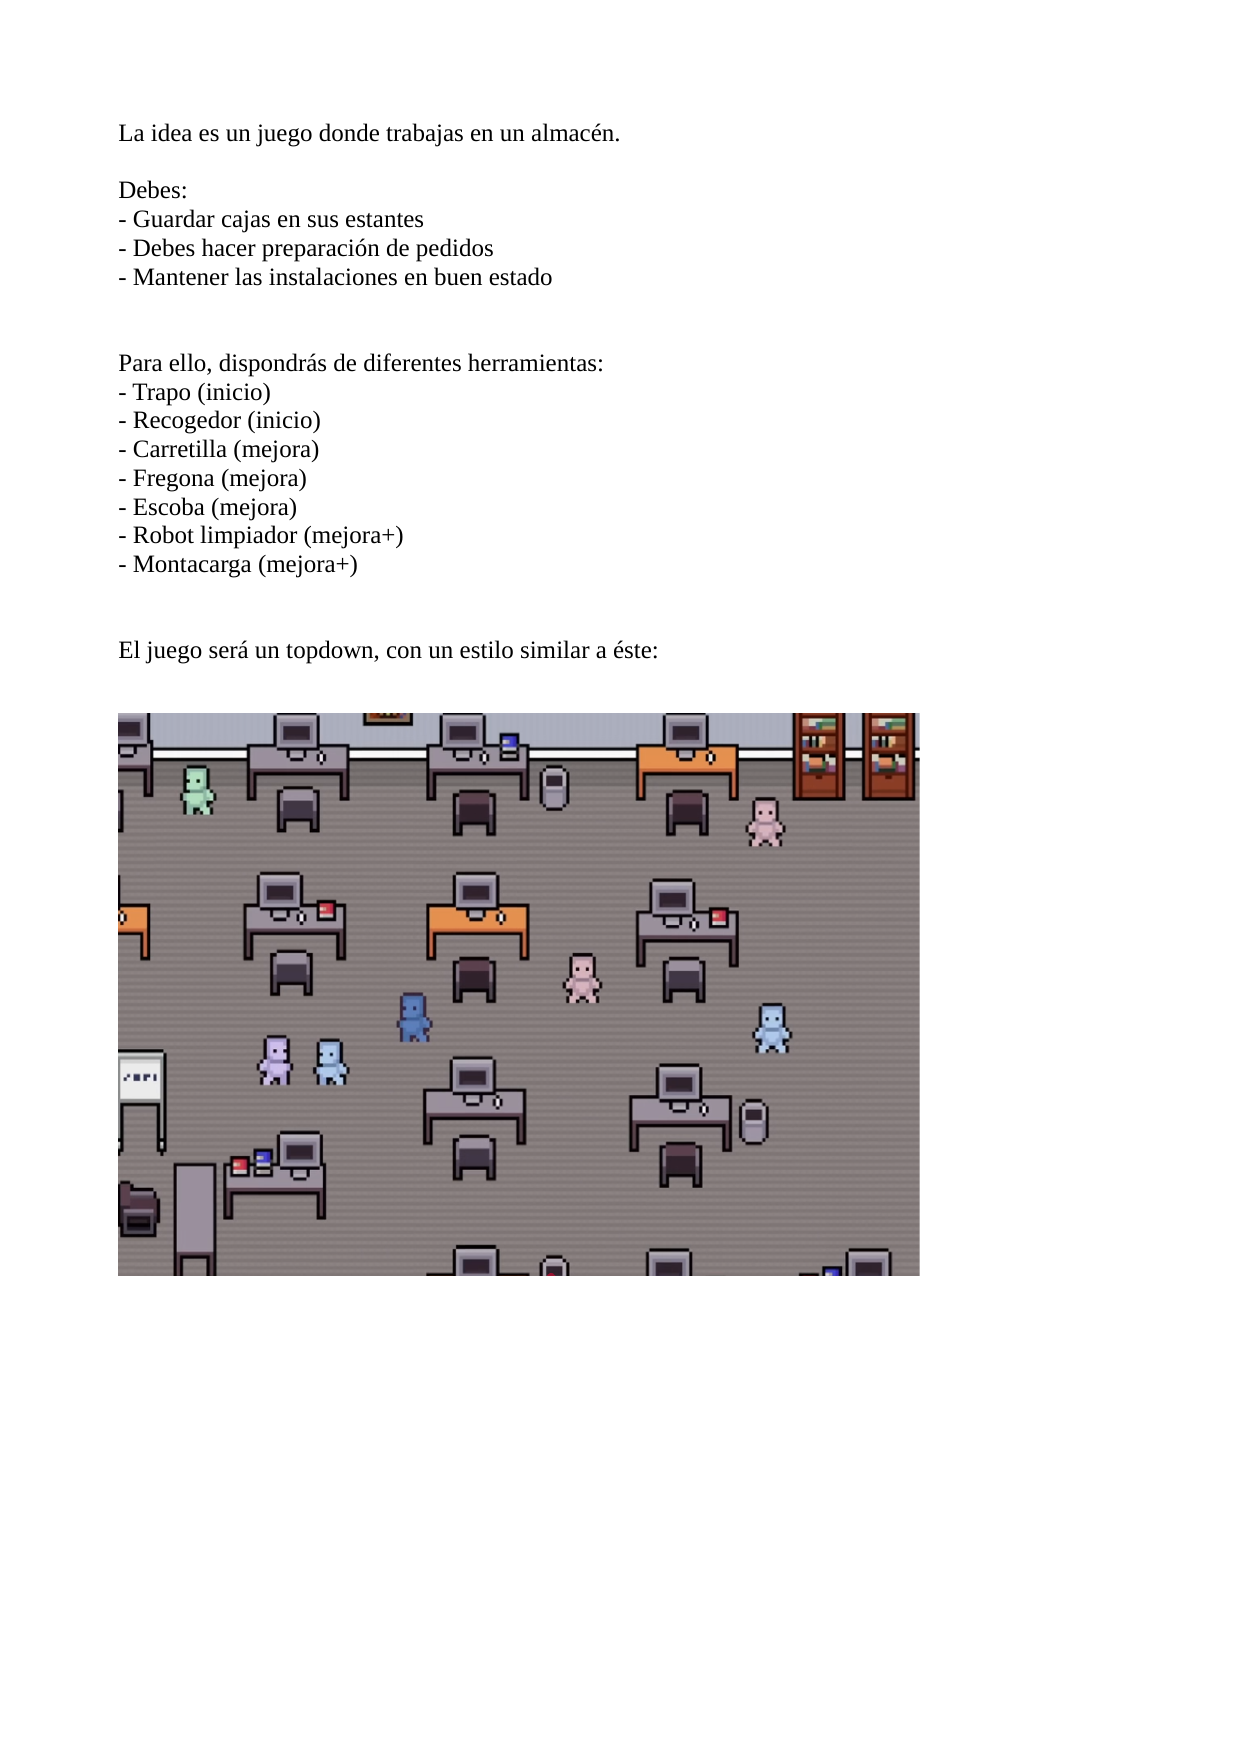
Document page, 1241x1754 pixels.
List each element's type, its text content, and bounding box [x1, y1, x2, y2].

text El juego será un topdown, con un estilo similar a éste: [118, 636, 1122, 664]
text - Recogedor (inicio) [118, 406, 1122, 434]
text - Guardar cajas en sus estantes [118, 204, 1122, 233]
text Para ello, dispondrás de diferentes herramientas: [118, 348, 1122, 377]
text - Montacarga (mejora+) [118, 549, 1122, 578]
text La idea es un juego donde trabajas en un almacén. [118, 118, 1122, 147]
text - Escoba (mejora) [118, 492, 1122, 521]
text - Trapo (inicio) [118, 377, 1122, 406]
text - Carretilla (mejora) [118, 434, 1122, 463]
text - Fregona (mejora) [118, 463, 1122, 492]
text - Debes hacer preparación de pedidos [118, 233, 1122, 262]
picture [118, 713, 920, 1276]
text Debes: [118, 176, 1122, 204]
text - Robot limpiador (mejora+) [118, 521, 1122, 549]
text - Mantener las instalaciones en buen estado [118, 262, 1122, 291]
